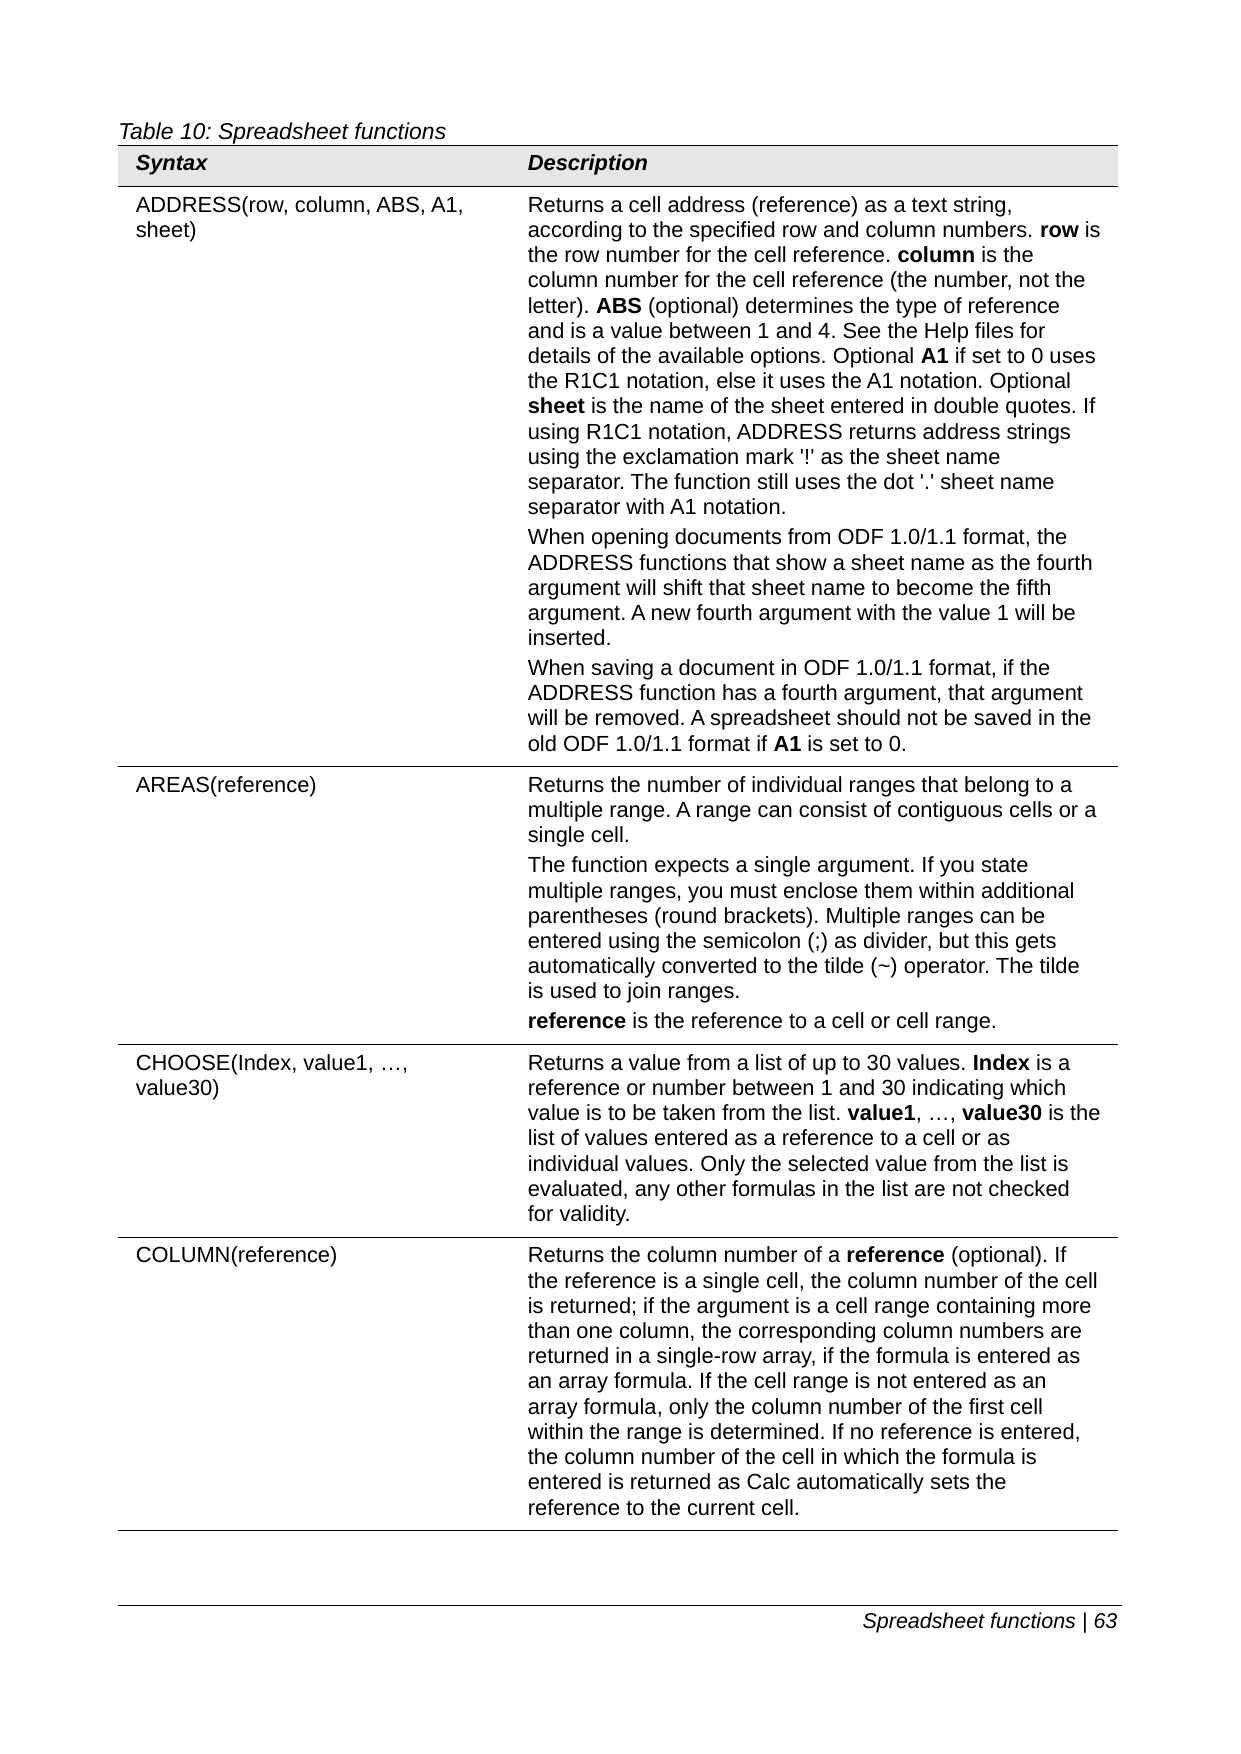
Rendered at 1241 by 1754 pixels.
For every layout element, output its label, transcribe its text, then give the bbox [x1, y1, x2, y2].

table_cell Returns a value from a list of up to 30 values. Index is a reference or number between 1 and 30 indicating which value is to be taken from the list. value1, …, value30 is the list of values entered as a reference to a cell or as individual values. Only the selected value from the list is evaluated, any other formulas in the list are not checked for validity. [510, 1045, 1118, 1237]
table_cell Returns the column number of a reference (optional). If the reference is a single cell, the column number of the cell is returned; if the argument is a cell range containing more than one column, the corresponding column numbers are returned in a single-row array, if the formula is entered as an array formula. If the cell range is not entered as an array formula, only the column number of the first cell within the range is determined. If no reference is entered, the column number of the cell in which the formula is entered is returned as Calc automatically sets the reference to the current cell. [510, 1238, 1118, 1530]
text Table 10: Spreadsheet functions [118, 118, 1122, 144]
table_cell AREAS(reference) [118, 767, 510, 1044]
table_cell CHOOSE(Index, value1, …, value30) [118, 1045, 510, 1237]
table_cell Returns the number of individual ranges that belong to a multiple range. A range can consist of contiguous cells or a single cell. The function expects a single argument. If you state multiple ranges, you must enclose them within additional parentheses (round brackets). Multiple ranges can be entered using the semicolon (;) as divider, but this gets automatically converted to the tilde (~) operator. The tilde is used to join ranges. reference is the reference to a cell or cell range. [510, 767, 1118, 1044]
table_cell COLUMN(reference) [118, 1238, 510, 1530]
table_cell Returns a cell address (reference) as a text string, according to the specified row and column numbers. row is the row number for the cell reference. column is the column number for the cell reference (the number, not the letter). ABS (optional) determines the type of reference and is a value between 1 and 4. See the Help files for details of the available options. Optional A1 if set to 0 uses the R1C1 notation, else it uses the A1 notation. Optional sheet is the name of the sheet entered in double quotes. If using R1C1 notation, ADDRESS returns address strings using the exclamation mark '!' as the sheet name separator. The function still uses the dot '.' sheet name separator with A1 notation. When opening documents from ODF 1.0/1.1 format, the ADDRESS functions that show a sheet name as the fourth argument will shift that sheet name to become the fifth argument. A new fourth argument with the value 1 will be inserted. When saving a document in ODF 1.0/1.1 format, if the ADDRESS function has a fourth argument, that argument will be removed. A spreadsheet should not be saved in the old ODF 1.0/1.1 format if A1 is set to 0. [510, 187, 1118, 766]
table_header Syntax [118, 146, 510, 186]
table_cell ADDRESS(row, column, ABS, A1, sheet) [118, 187, 510, 766]
table_header Description [510, 146, 1118, 186]
